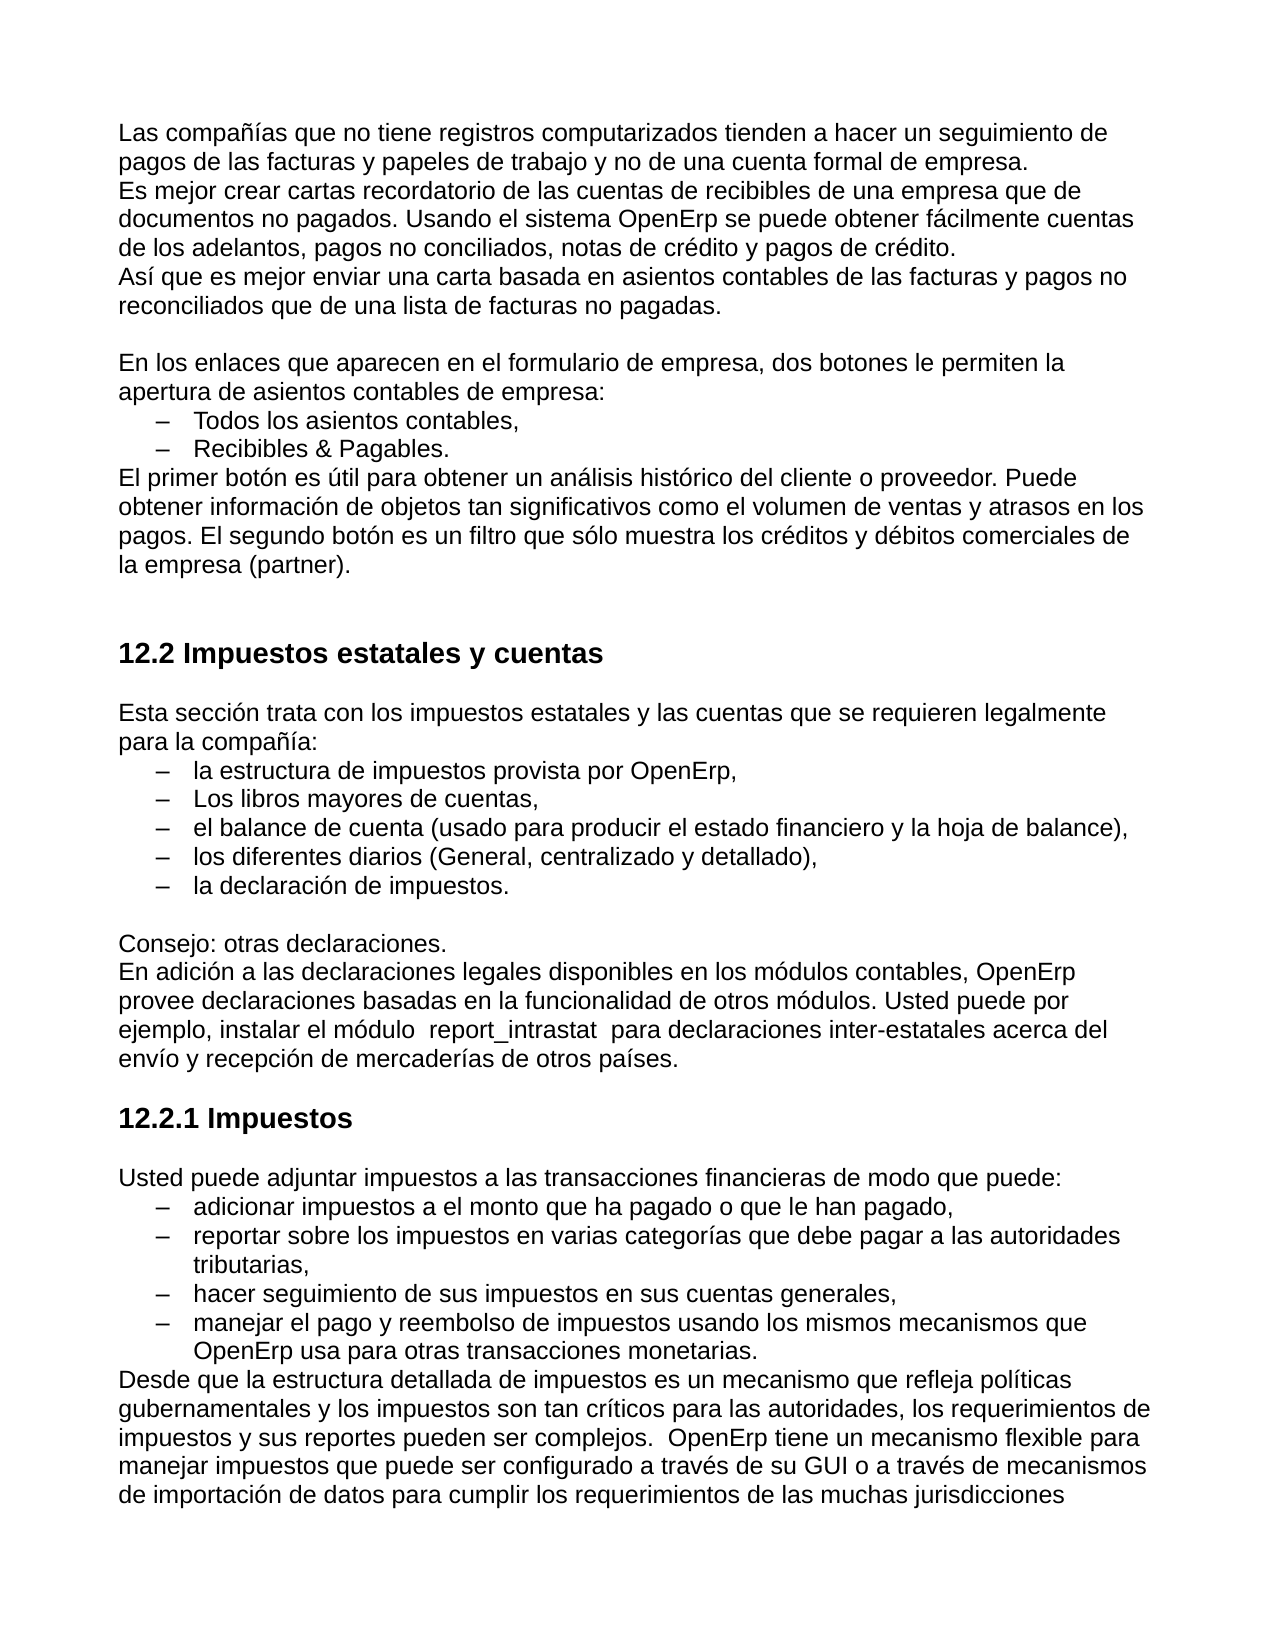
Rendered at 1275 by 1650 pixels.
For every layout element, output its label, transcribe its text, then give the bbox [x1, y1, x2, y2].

text Es mejor crear cartas recordatorio de las cuentas de recibibles de una empresa que de documentos no pagados. Usando el sistema OpenErp se puede obtener fácilmente cuentas de los adelantos, pagos no conciliados, notas de crédito y pagos de crédito. [118, 176, 1157, 262]
list la declaración de impuestos. [156, 871, 1157, 900]
text 12.2 Impuestos estatales y cuentas [118, 636, 1157, 669]
list Recibibles & Pagables. [156, 434, 1157, 463]
list manejar el pago y reembolso de impuestos usando los mismos mecanismos que OpenErp usa para otras transacciones monetarias. [156, 1307, 1157, 1365]
text Las compañías que no tiene registros computarizados tienden a hacer un seguimiento de pagos de las facturas y papeles de trabajo y no de una cuenta formal de empresa. [118, 118, 1157, 176]
text 12.2.1 Impuestos [118, 1101, 1157, 1135]
list la estructura de impuestos provista por OpenErp, [156, 756, 1157, 784]
list hacer seguimiento de sus impuestos en sus cuentas generales, [156, 1279, 1157, 1307]
text Así que es mejor enviar una carta basada en asientos contables de las facturas y pagos no reconciliados que de una lista de facturas no pagadas. [118, 262, 1157, 319]
list Todos los asientos contables, [156, 406, 1157, 434]
list el balance de cuenta (usado para producir el estado financiero y la hoja de balance), [156, 813, 1157, 842]
text Esta sección trata con los impuestos estatales y las cuentas que se requieren legalmente para la compañía: [118, 698, 1157, 756]
text Consejo: otras declaraciones. [118, 929, 1157, 957]
text Desde que la estructura detallada de impuestos es un mecanismo que refleja políticas gubernamentales y los impuestos son tan críticos para las autoridades, los requerimientos de impuestos y sus reportes pueden ser complejos. OpenErp tiene un mecanismo flexible para manejar impuestos que puede ser configurado a través de su GUI o a través de mecanismos de importación de datos para cumplir los requerimientos de las muchas jurisdicciones [118, 1365, 1157, 1509]
list adicionar impuestos a el monto que ha pagado o que le han pagado, [156, 1192, 1157, 1221]
list reportar sobre los impuestos en varias categorías que debe pagar a las autoridades tributarias, [156, 1221, 1157, 1279]
text Usted puede adjuntar impuestos a las transacciones financieras de modo que puede: [118, 1163, 1157, 1192]
text En los enlaces que aparecen en el formulario de empresa, dos botones le permiten la apertura de asientos contables de empresa: [118, 348, 1157, 406]
text En adición a las declaraciones legales disponibles en los módulos contables, OpenErp provee declaraciones basadas en la funcionalidad de otros módulos. Usted puede por ejemplo, instalar el módulo report_intrastat para declaraciones inter-estatales acerca del envío y recepción de mercaderías de otros países. [118, 957, 1157, 1072]
list Los libros mayores de cuentas, [156, 784, 1157, 813]
text El primer botón es útil para obtener un análisis histórico del cliente o proveedor. Puede obtener información de objetos tan significativos como el volumen de ventas y atrasos en los pagos. El segundo botón es un filtro que sólo muestra los créditos y débitos comerciales de la empresa (partner). [118, 463, 1157, 578]
list los diferentes diarios (General, centralizado y detallado), [156, 842, 1157, 871]
